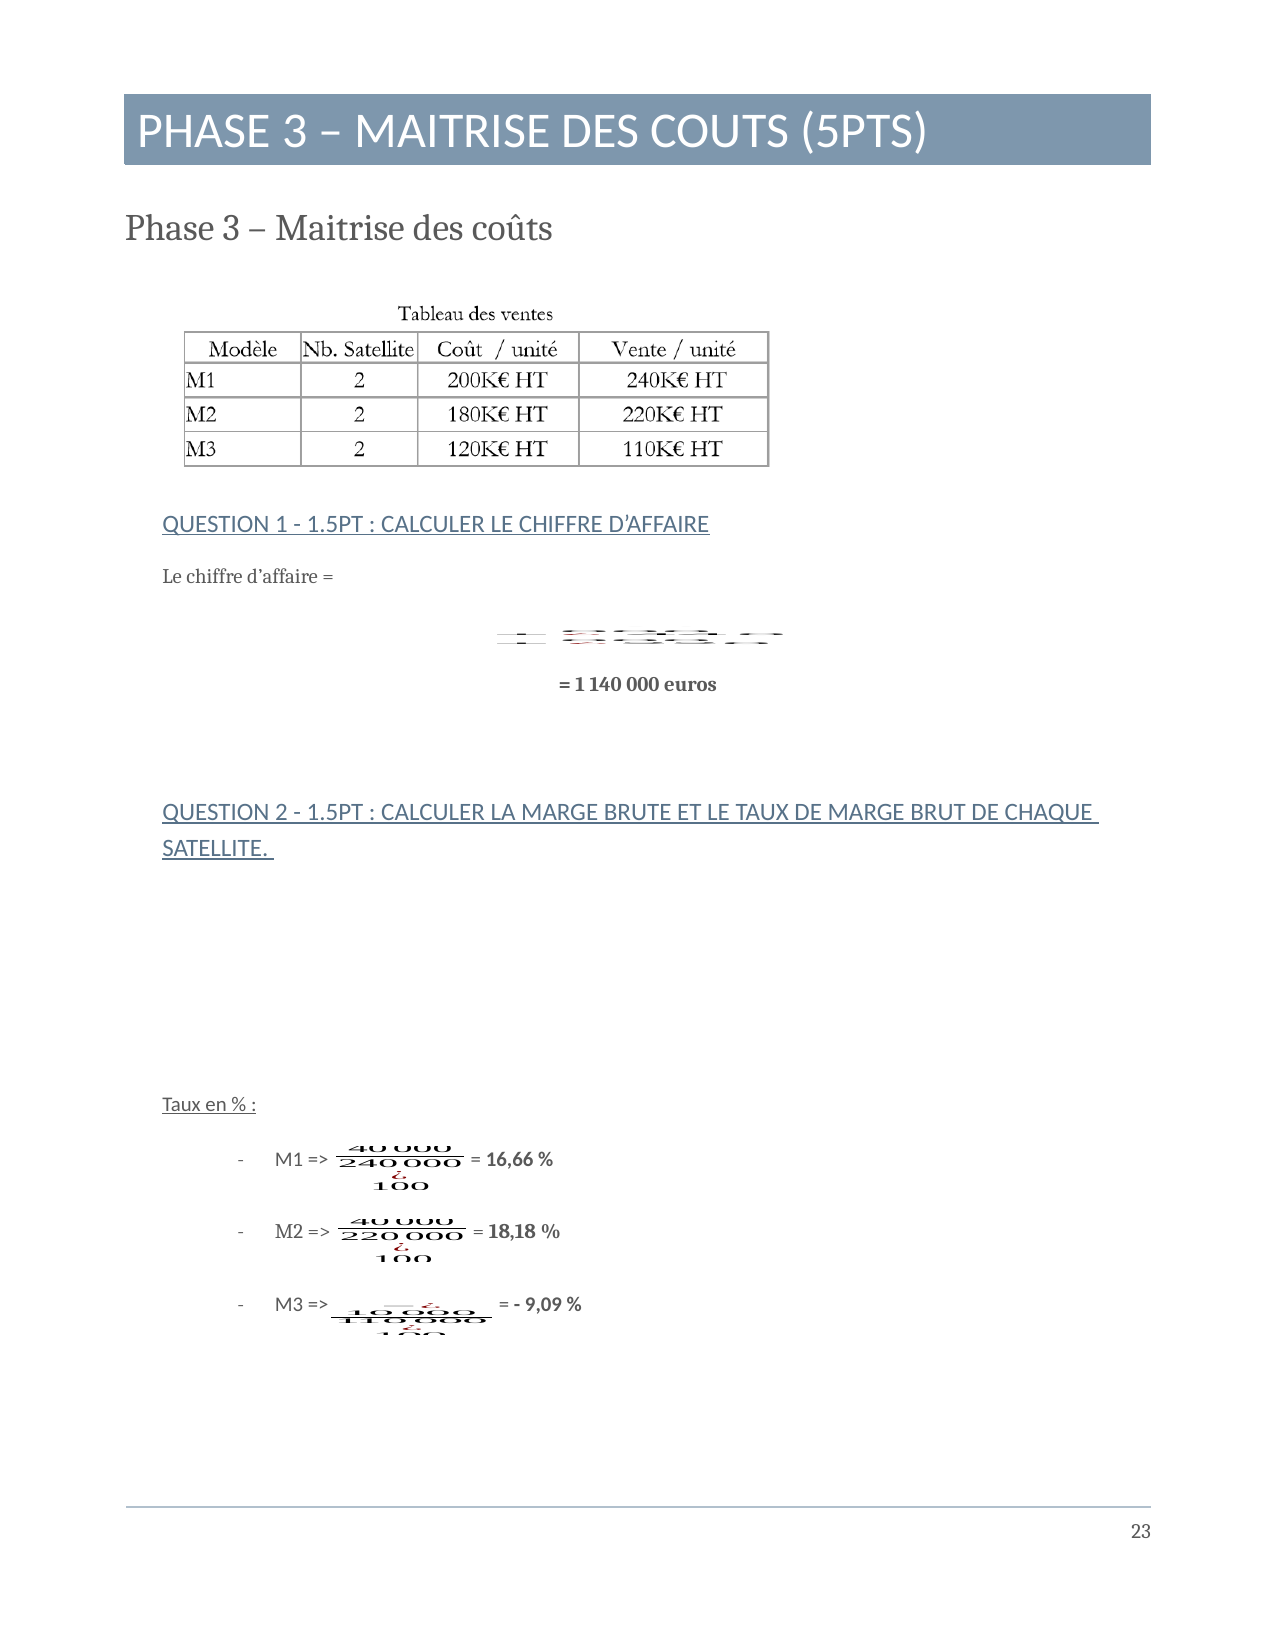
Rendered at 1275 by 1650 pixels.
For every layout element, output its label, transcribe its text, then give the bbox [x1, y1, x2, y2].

text Le chiffre d’affaire = [162, 565, 1113, 596]
text = 1 140 000 euros [162, 673, 1113, 697]
text Taux en % : [162, 1091, 1113, 1117]
list M1 => = 16,66 % [237, 1142, 1113, 1189]
list M3 => = - 9,09 % [237, 1288, 1113, 1334]
text Question 2 - 1.5pt : Calculer la marge brute et le taux de marge brut de chaque satellite. [162, 796, 1113, 863]
text Question 1 - 1.5pt : Calculer le chiffre d’affaire [162, 508, 1113, 538]
list M2 => = 18,18 % [237, 1215, 1113, 1262]
subtitle Phase 3 – Maitrise des coûts [124, 207, 1151, 250]
